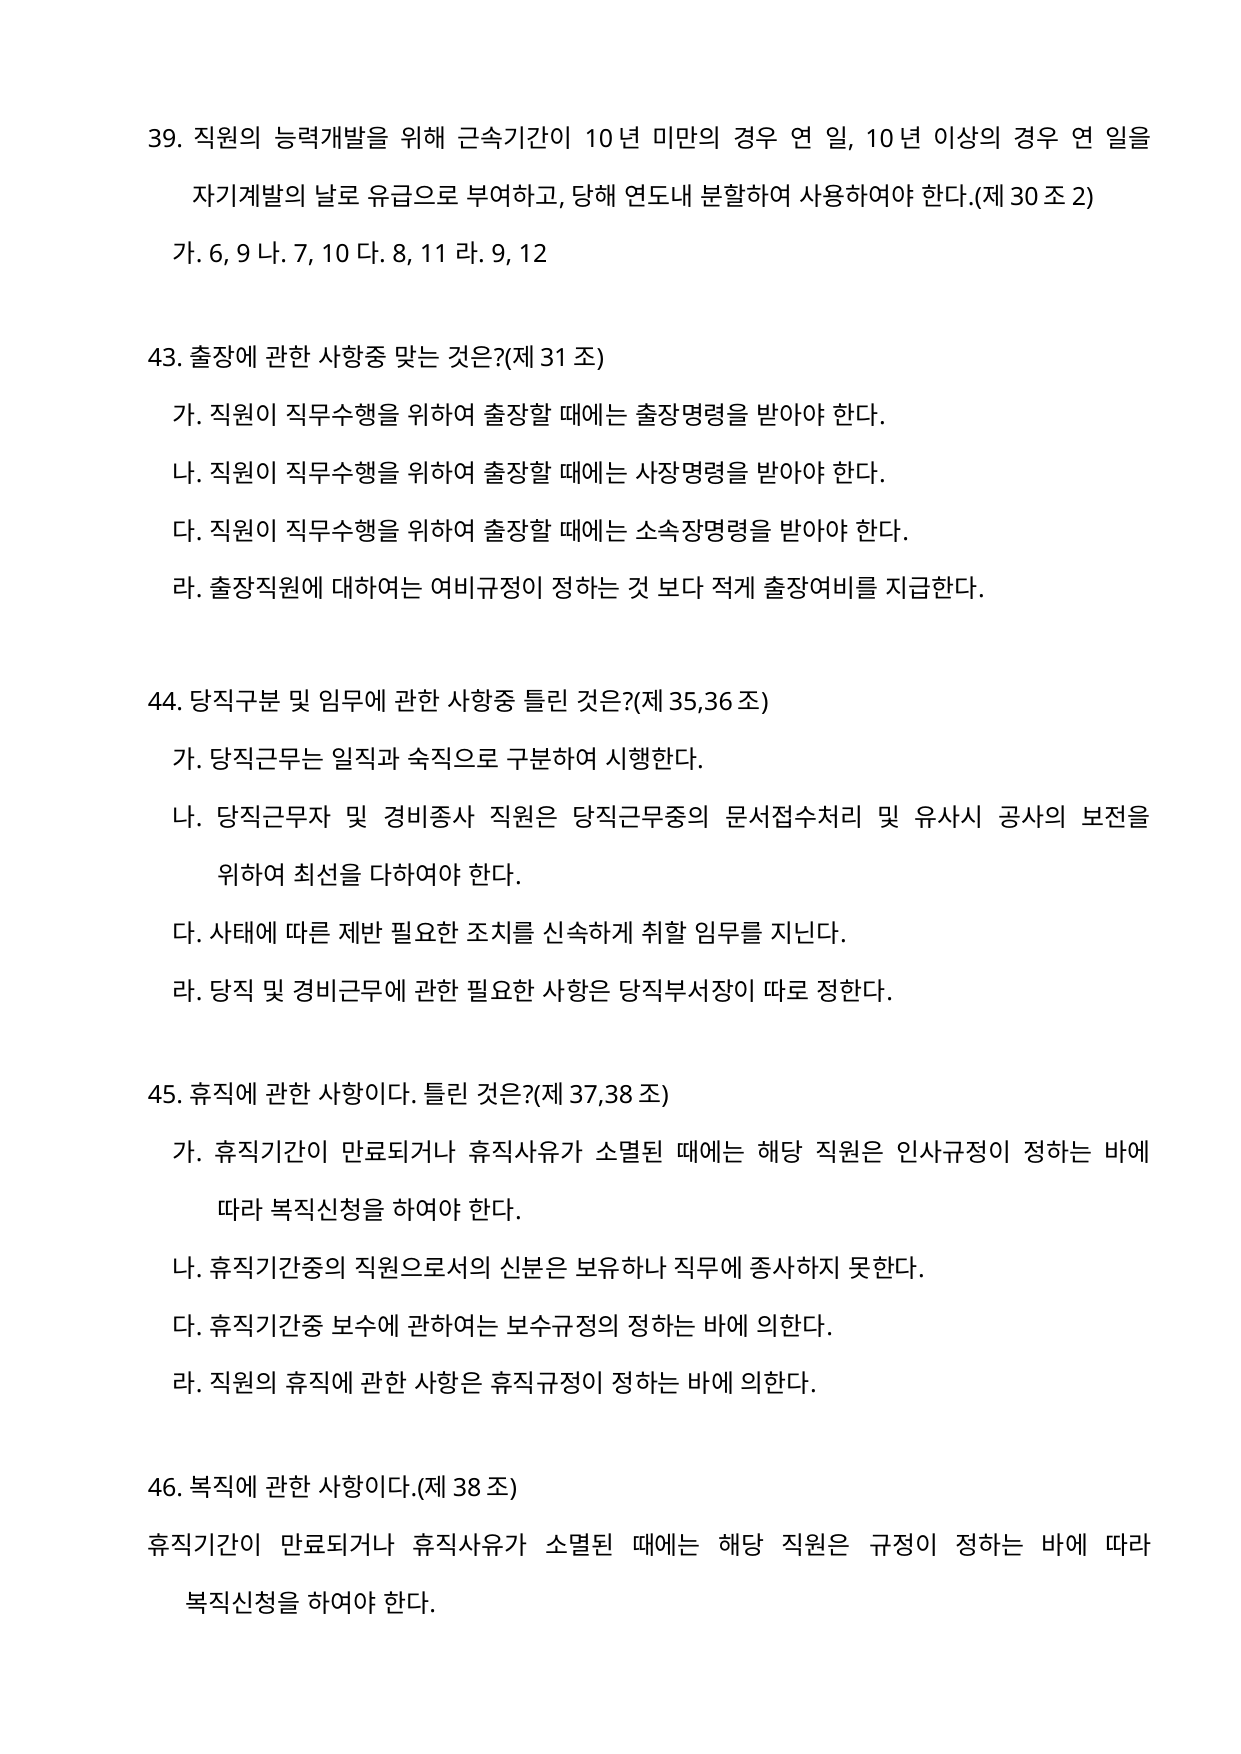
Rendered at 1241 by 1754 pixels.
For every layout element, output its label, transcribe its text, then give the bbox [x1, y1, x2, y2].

text 46. 복직에 관한 사항이다.(제38조) [148, 1467, 1152, 1503]
text 다. 휴직기간중 보수에 관하여는 보수규정의 정하는 바에 의한다. [173, 1306, 1152, 1342]
text 나. 직원이 직무수행을 위하여 출장할 때에는 사장명령을 받아야 한다. [173, 453, 1152, 489]
text 나. 휴직기간중의 직원으로서의 신분은 보유하나 직무에 종사하지 못한다. [173, 1248, 1152, 1284]
text 39. 직원의 능력개발을 위해 근속기간이 10년 미만의 경우 연 일, 10년 이상의 경우 연 일을 자기계발의 날로 유급으로 부여하고, 당해 연도내 분할하여 사용하여야 한다.(제30조2) [148, 118, 1152, 212]
text 휴직기간이 만료되거나 휴직사유가 소멸된 때에는 해당 직원은 규정이 정하는 바에 따라 복직신청을 하여야 한다. [148, 1525, 1152, 1619]
text 가. 당직근무는 일직과 숙직으로 구분하여 시행한다. [173, 739, 1152, 776]
text 44. 당직구분 및 임무에 관한 사항중 틀린 것은?(제35,36조) [148, 681, 1152, 718]
text 가. 6, 9 나. 7, 10 다. 8, 11 라. 9, 12 [173, 234, 1152, 270]
text 가. 직원이 직무수행을 위하여 출장할 때에는 출장명령을 받아야 한다. [173, 395, 1152, 431]
text 나. 당직근무자 및 경비종사 직원은 당직근무중의 문서접수처리 및 유사시 공사의 보전을 위하여 최선을 다하여야 한다. [173, 797, 1152, 891]
text 라. 직원의 휴직에 관한 사항은 휴직규정이 정하는 바에 의한다. [173, 1364, 1152, 1400]
text 라. 당직 및 경비근무에 관한 필요한 사항은 당직부서장이 따로 정한다. [173, 971, 1152, 1007]
text 다. 사태에 따른 제반 필요한 조치를 신속하게 취할 임무를 지닌다. [173, 913, 1152, 949]
text 다. 직원이 직무수행을 위하여 출장할 때에는 소속장명령을 받아야 한다. [173, 511, 1152, 547]
text 가. 휴직기간이 만료되거나 휴직사유가 소멸된 때에는 해당 직원은 인사규정이 정하는 바에 따라 복직신청을 하여야 한다. [173, 1132, 1152, 1226]
text 43. 출장에 관한 사항중 맞는 것은?(제31조) [148, 337, 1152, 373]
text 라. 출장직원에 대하여는 여비규정이 정하는 것 보다 적게 출장여비를 지급한다. [173, 569, 1152, 605]
text 45. 휴직에 관한 사항이다. 틀린 것은?(제37,38조) [148, 1074, 1152, 1111]
